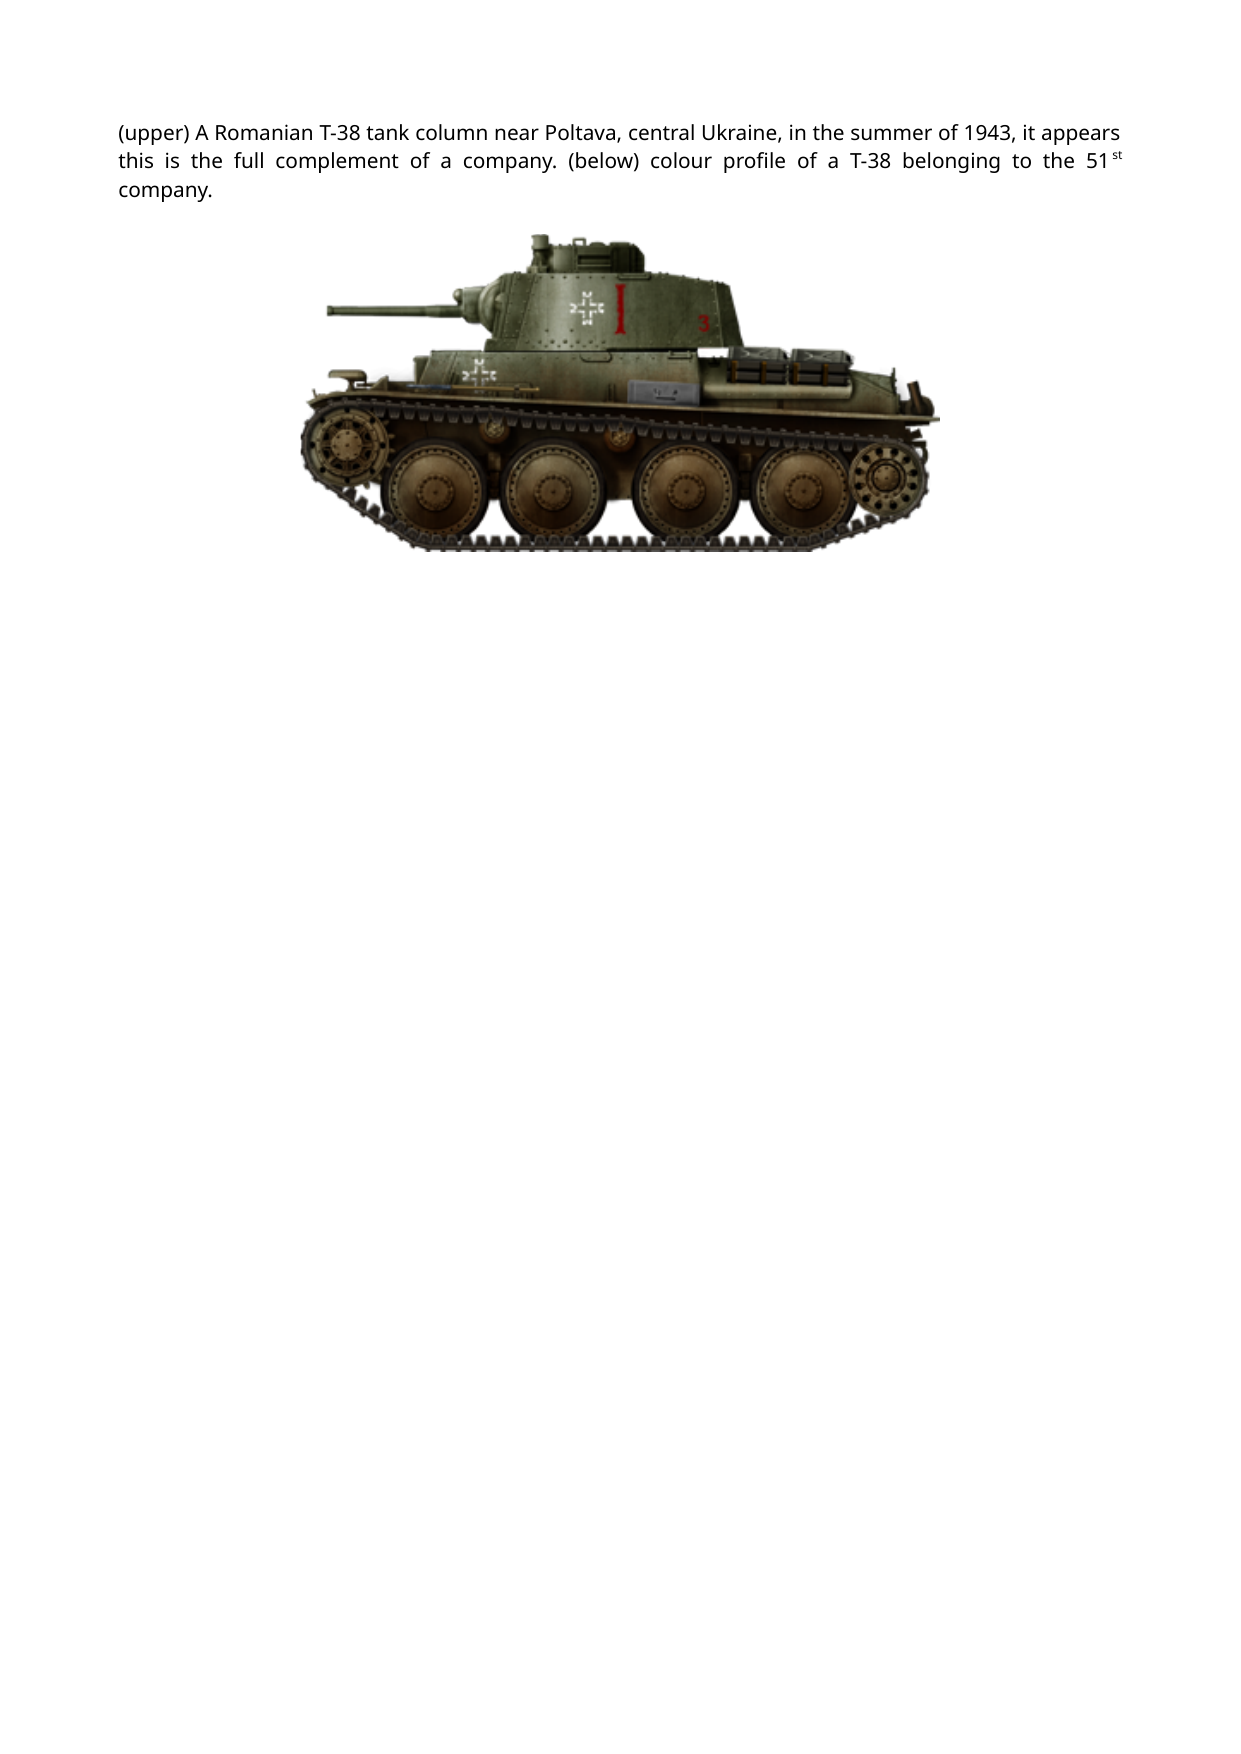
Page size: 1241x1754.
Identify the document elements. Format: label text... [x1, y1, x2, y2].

picture [300, 234, 940, 552]
text (upper) A Romanian T-38 tank column near Poltava, central Ukraine, in the summer of 1943, it appears this is the full complement of a company. (below) colour profile of a T-38 belonging to the 51st company. [118, 118, 1122, 203]
